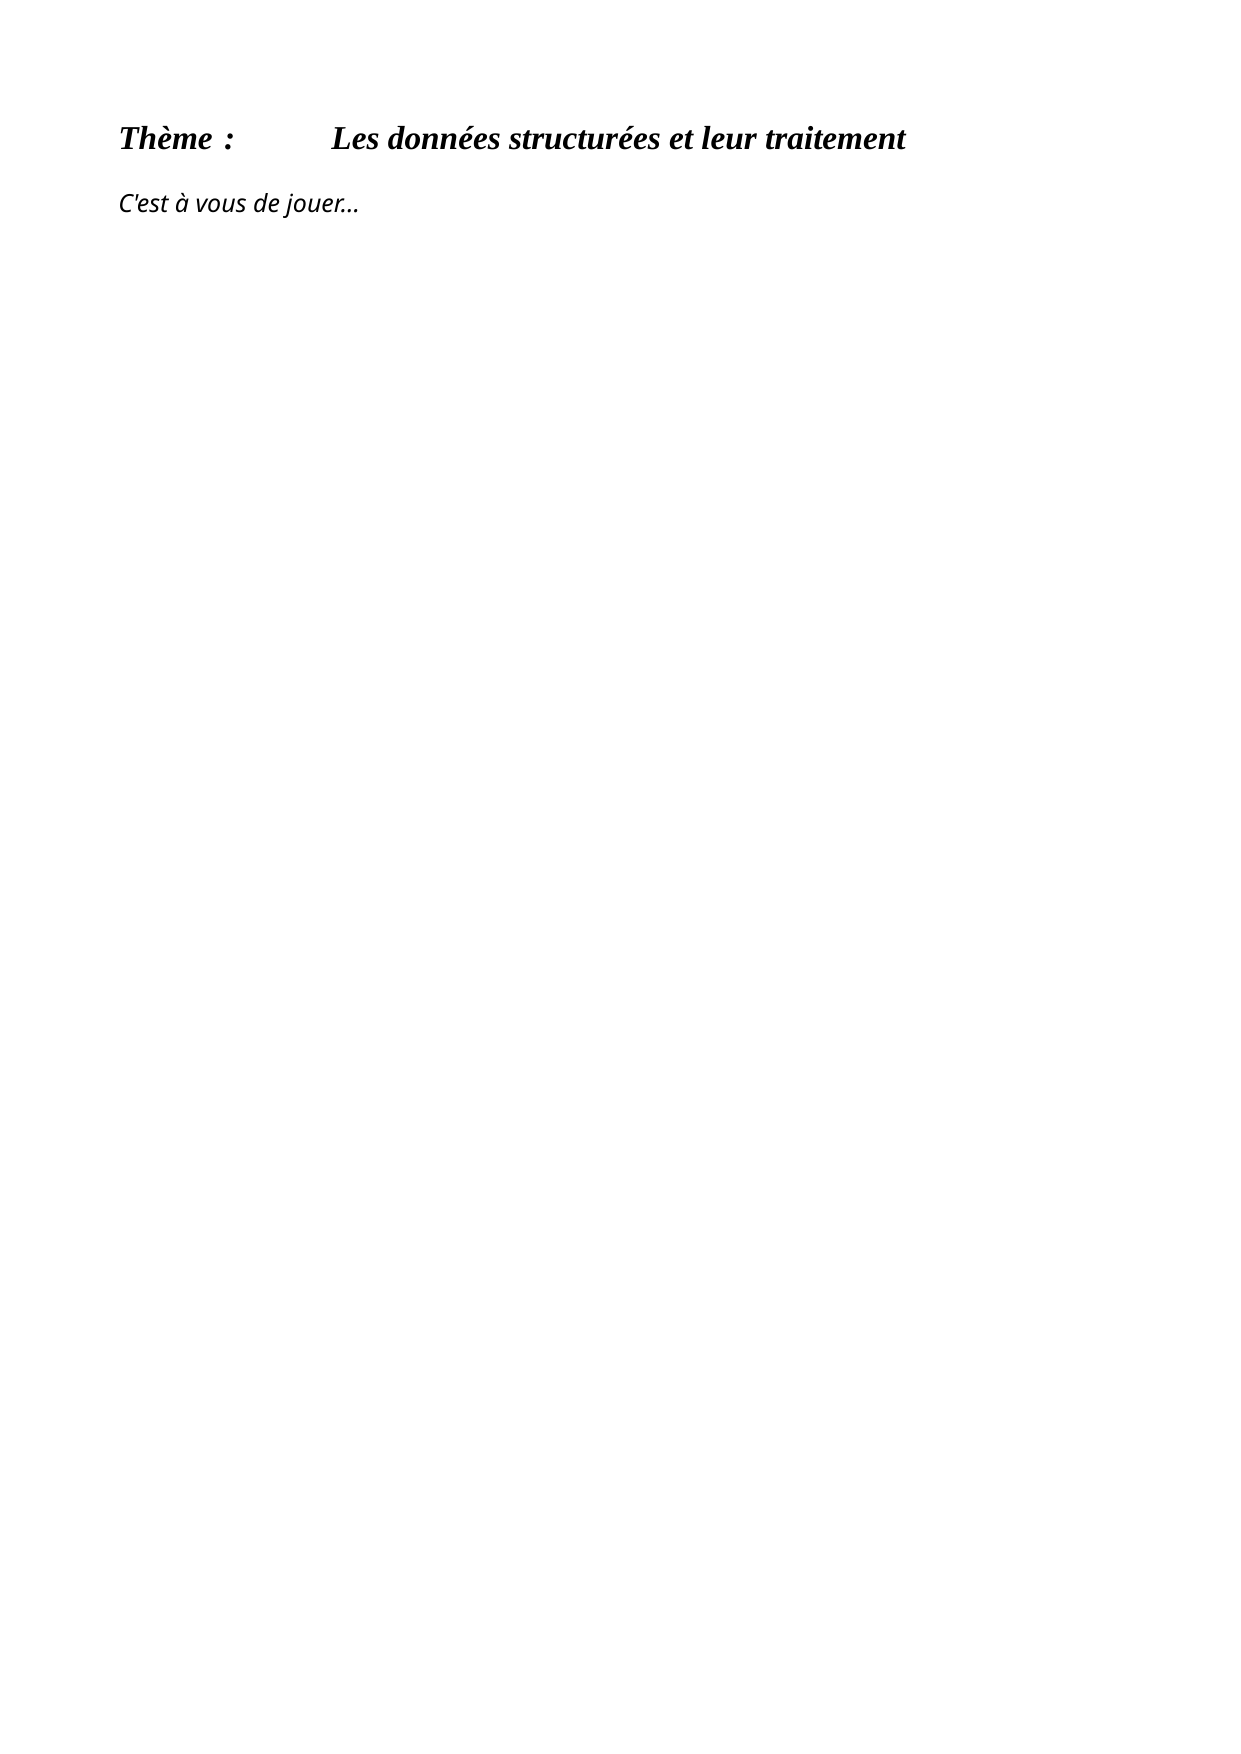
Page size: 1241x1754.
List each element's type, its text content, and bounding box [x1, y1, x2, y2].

text C'est à vous de jouer… [118, 186, 1122, 220]
